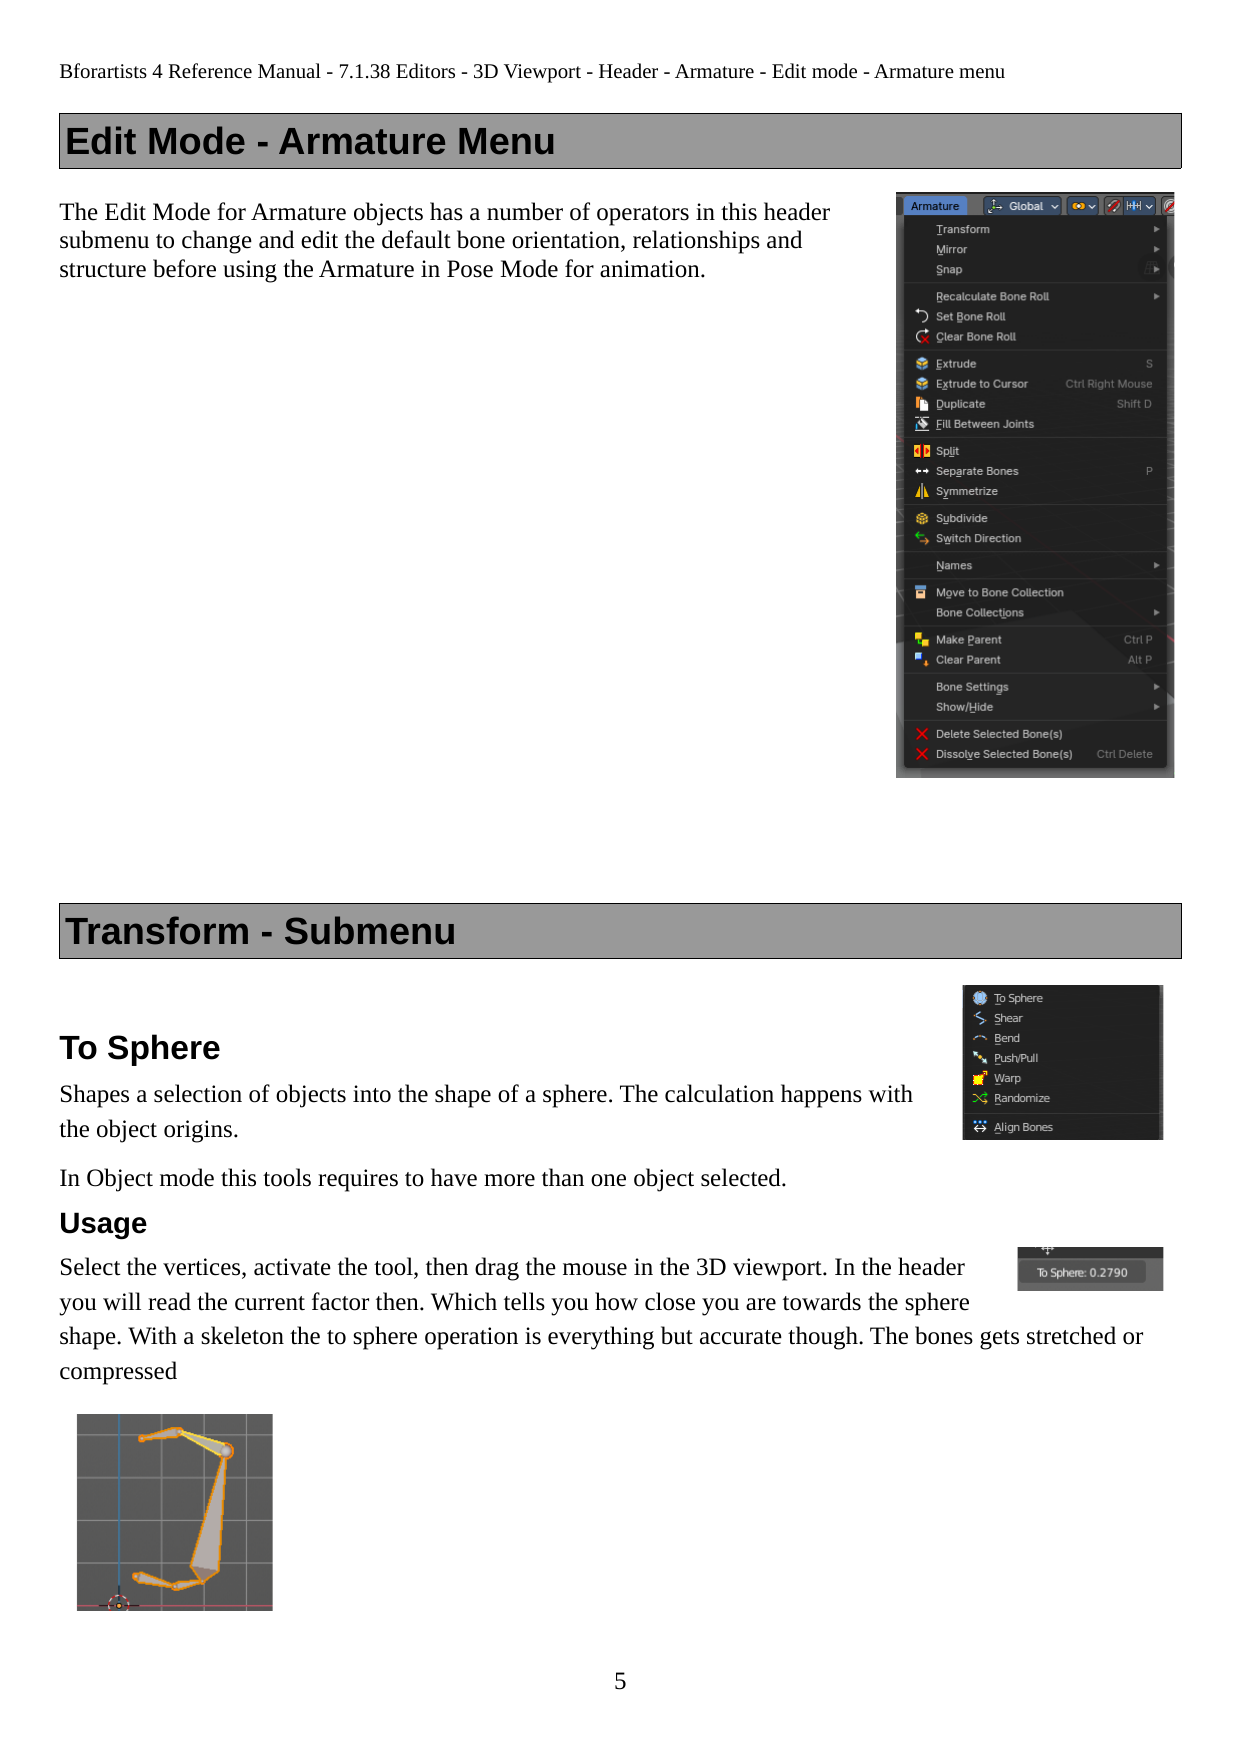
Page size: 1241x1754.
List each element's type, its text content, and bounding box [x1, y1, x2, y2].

text The Edit Mode for Armature objects has a number of operators in this header submenu to change and edit the default bone orientation, relationships and structure before using the Armature in Pose Mode for animation. [59, 197, 896, 283]
picture [962, 985, 1164, 1140]
picture [1017, 1247, 1164, 1291]
picture [76, 1414, 273, 1611]
picture [896, 192, 1175, 778]
table_header Edit Mode - Armature Menu [60, 114, 1181, 168]
subtitle [1164, 1028, 1181, 1067]
subtitle Usage [59, 1206, 1181, 1240]
table_header Transform - Submenu [60, 904, 1181, 958]
text Shapes a selection of objects into the shape of a sphere. The calculation happens with the object origins. [59, 1079, 1181, 1143]
text In Object mode this tools requires to have more than one object selected. [59, 1163, 1181, 1192]
text Select the vertices, activate the tool, then drag the mouse in the 3D viewport. In the header you will read the current factor then. Which tells you how close you are towards the sphere shape. With a skeleton the to sphere operation is everything but accurate though. The bones gets stretched or compressed [59, 1252, 1181, 1385]
subtitle To Sphere [59, 1028, 962, 1067]
